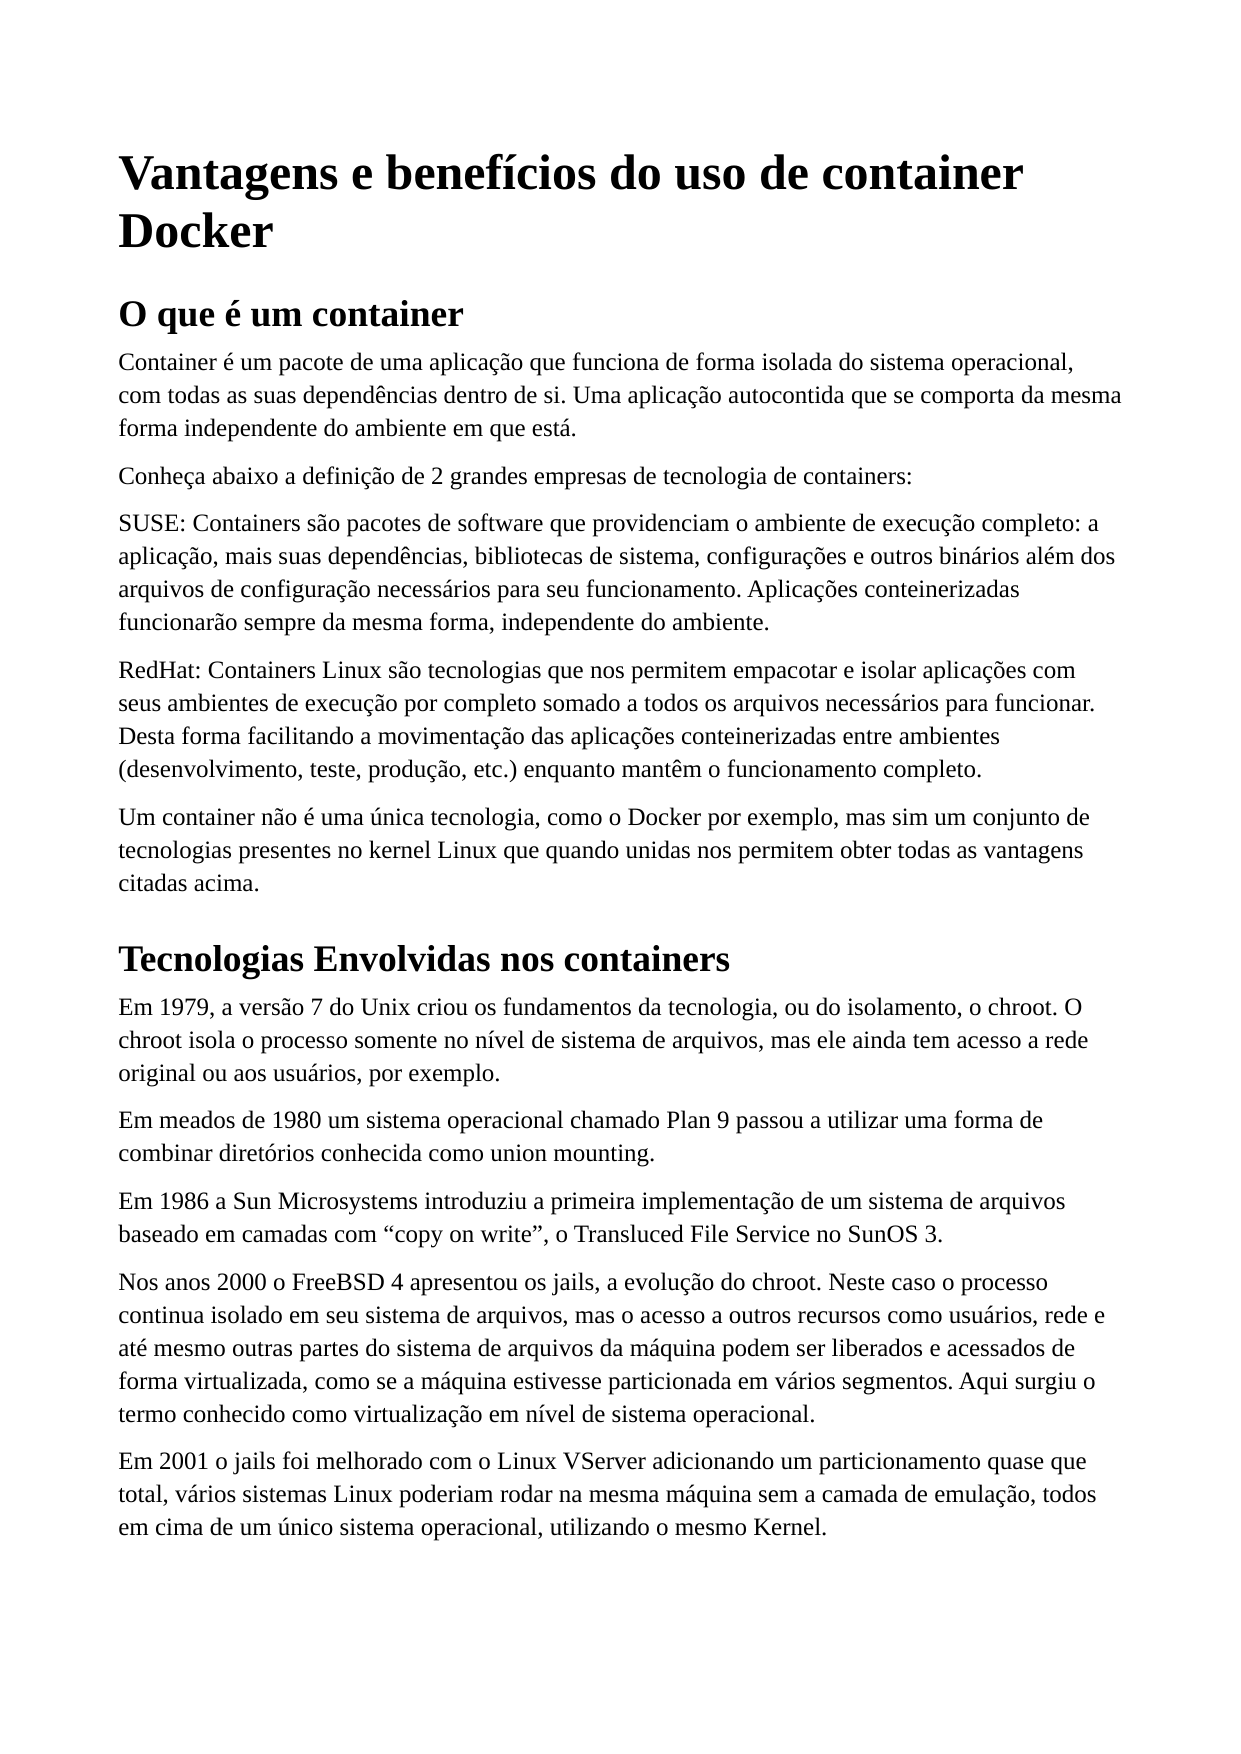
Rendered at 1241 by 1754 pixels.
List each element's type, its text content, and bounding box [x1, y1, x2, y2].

text Conheça abaixo a definição de 2 grandes empresas de tecnologia de containers: [118, 461, 1122, 489]
text Em 2001 o jails foi melhorado com o Linux VServer adicionando um particionamento quase que total, vários sistemas Linux poderiam rodar na mesma máquina sem a camada de emulação, todos em cima de um único sistema operacional, utilizando o mesmo Kernel. [118, 1446, 1122, 1541]
text Container é um pacote de uma aplicação que funciona de forma isolada do sistema operacional, com todas as suas dependências dentro de si. Uma aplicação autocontida que se comporta da mesma forma independente do ambiente em que está. [118, 347, 1122, 442]
text Em 1979, a versão 7 do Unix criou os fundamentos da tecnologia, ou do isolamento, o chroot. O chroot isola o processo somente no nível de sistema de arquivos, mas ele ainda tem acesso a rede original ou aos usuários, por exemplo. [118, 992, 1122, 1087]
text Nos anos 2000 o FreeBSD 4 apresentou os jails, a evolução do chroot. Neste caso o processo continua isolado em seu sistema de arquivos, mas o acesso a outros recursos como usuários, rede e até mesmo outras partes do sistema de arquivos da máquina podem ser liberados e acessados de forma virtualizada, como se a máquina estivesse particionada em vários segmentos. Aqui surgiu o termo conhecido como virtualização em nível de sistema operacional. [118, 1267, 1122, 1427]
subtitle O que é um container [118, 291, 1122, 334]
subtitle Vantagens e benefícios do uso de container Docker [118, 143, 1122, 258]
text Um container não é uma única tecnologia, como o Docker por exemplo, mas sim um conjunto de tecnologias presentes no kernel Linux que quando unidas nos permitem obter todas as vantagens citadas acima. [118, 802, 1122, 896]
subtitle Tecnologias Envolvidas nos containers [118, 936, 1122, 979]
text Em 1986 a Sun Microsystems introduziu a primeira implementação de um sistema de arquivos baseado em camadas com “copy on write”, o Transluced File Service no SunOS 3. [118, 1186, 1122, 1248]
text SUSE: Containers são pacotes de software que providenciam o ambiente de execução completo: a aplicação, mais suas dependências, bibliotecas de sistema, configurações e outros binários além dos arquivos de configuração necessários para seu funcionamento. Aplicações conteinerizadas funcionarão sempre da mesma forma, independente do ambiente. [118, 508, 1122, 636]
text Em meados de 1980 um sistema operacional chamado Plan 9 passou a utilizar uma forma de combinar diretórios conhecida como union mounting. [118, 1105, 1122, 1167]
text RedHat: Containers Linux são tecnologias que nos permitem empacotar e isolar aplicações com seus ambientes de execução por completo somado a todos os arquivos necessários para funcionar. Desta forma facilitando a movimentação das aplicações conteinerizadas entre ambientes (desenvolvimento, teste, produção, etc.) enquanto mantêm o funcionamento completo. [118, 655, 1122, 783]
